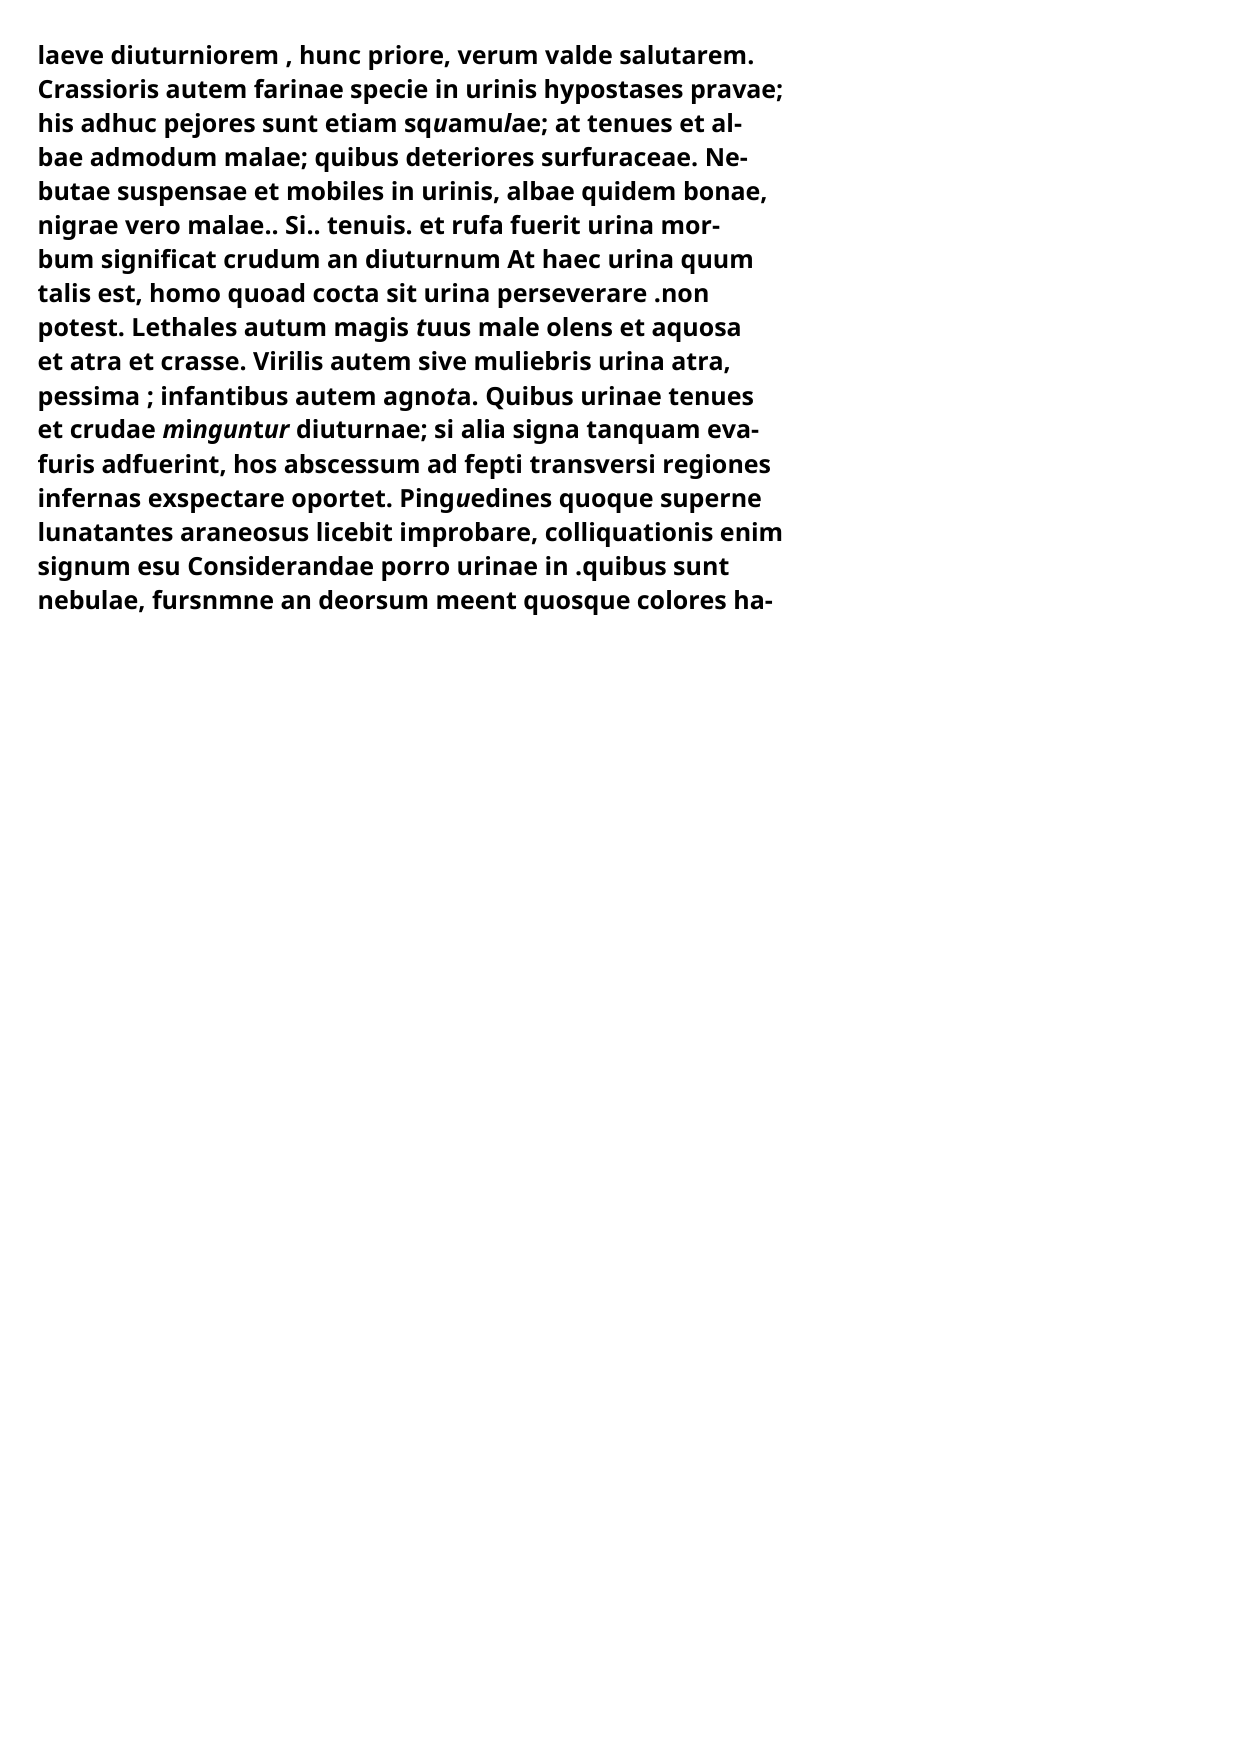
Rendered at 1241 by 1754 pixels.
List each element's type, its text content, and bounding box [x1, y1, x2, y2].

text laeve diuturniorem , hunc priore, verum valde salutarem. Crassioris autem farinae specie in urinis hypostases pravae; his adhuc pejores sunt etiam squamulae; at tenues et al- bae admodum malae; quibus deteriores surfuraceae. Ne- butae suspensae et mobiles in urinis, albae quidem bonae, nigrae vero malae.. Si.. tenuis. et rufa fuerit urina mor- bum significat crudum an diuturnum At haec urina quum talis est, homo quoad cocta sit urina perseverare .non potest. Lethales autum magis tuus male olens et aquosa et atra et crasse. Virilis autem sive muliebris urina atra, pessima ; infantibus autem agnota. Quibus urinae tenues et crudae minguntur diuturnae; si alia signa tanquam eva- furis adfuerint, hos abscessum ad fepti transversi regiones infernas exspectare oportet. Pinguedines quoque superne lunatantes araneosus licebit improbare, colliquationis enim signum esu Considerandae porro urinae in .quibus sunt nebulae, fursnmne an deorsum meent quosque colores ha- [37, 37, 1203, 617]
